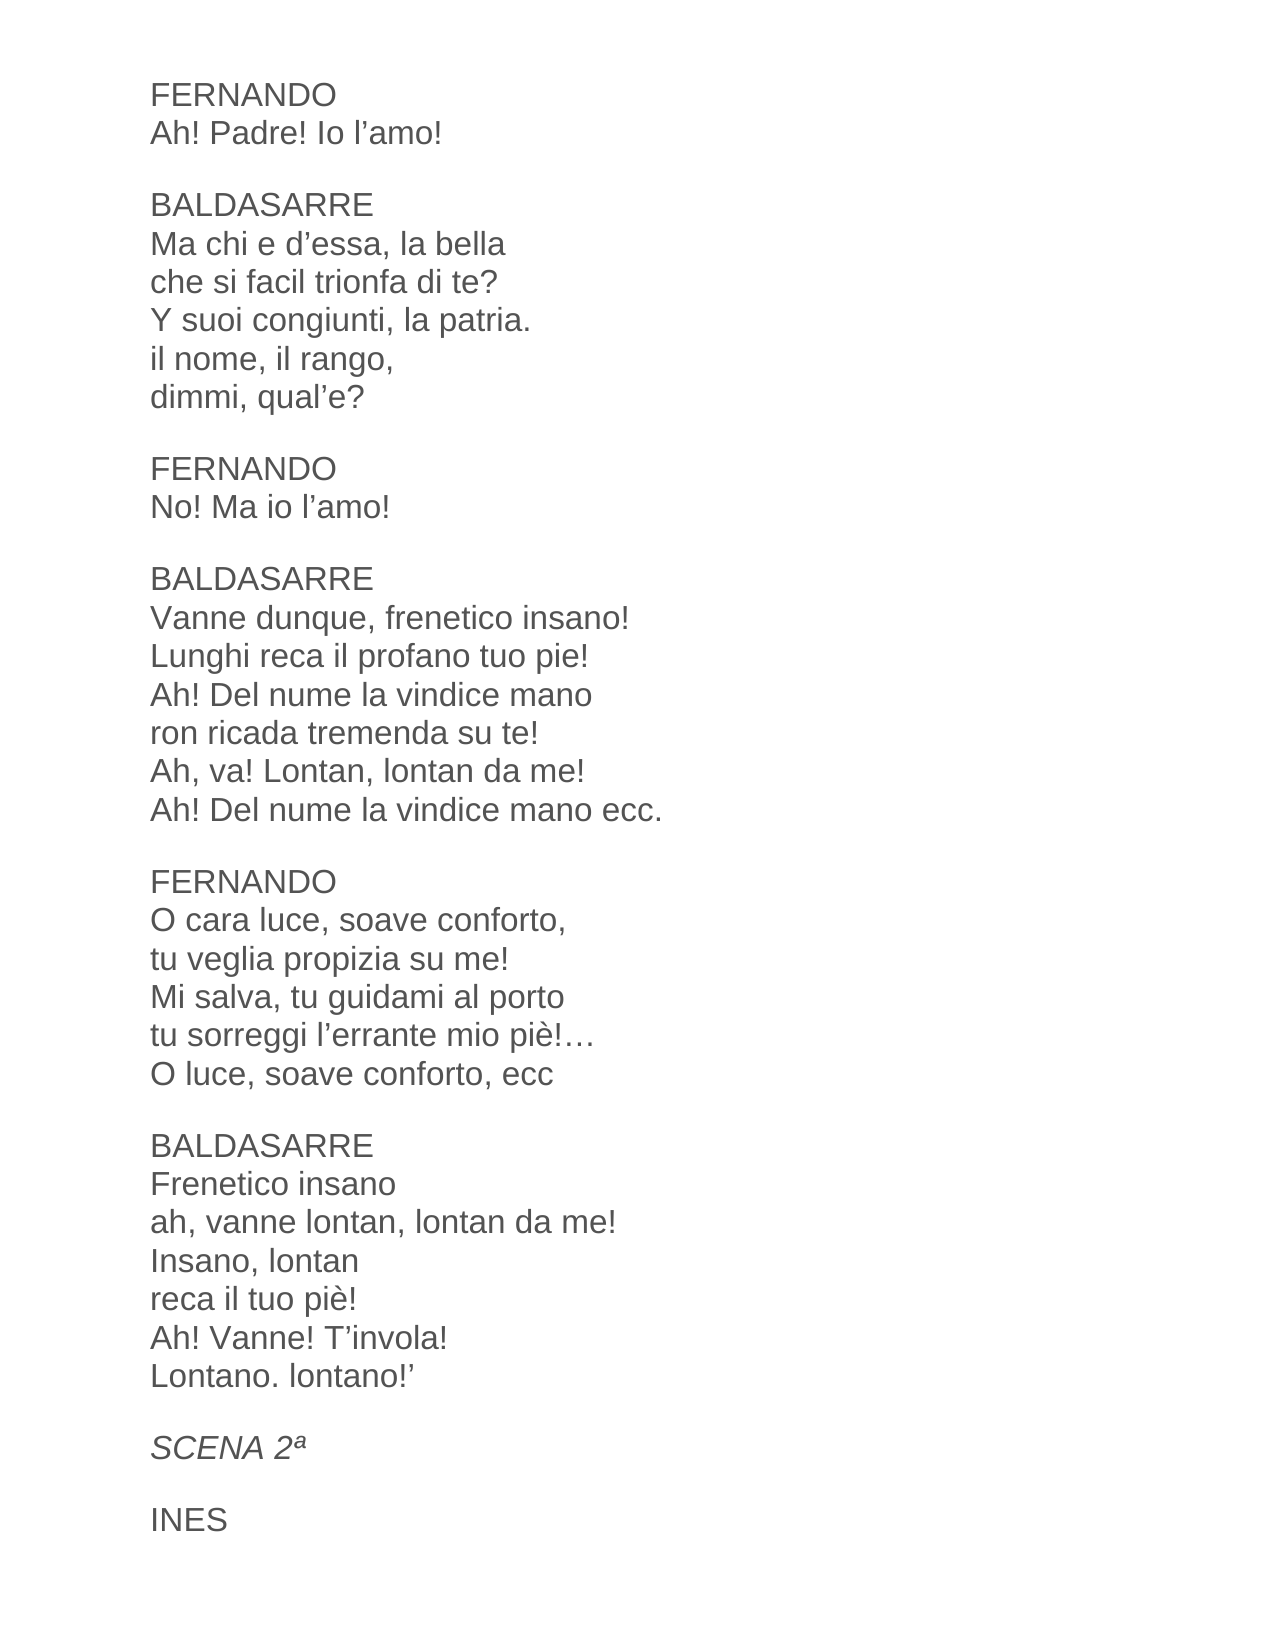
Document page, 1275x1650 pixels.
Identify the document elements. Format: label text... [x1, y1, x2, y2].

text BALDASARRE Frenetico insano ah, vanne lontan, lontan da me! Insano, lontan reca il tuo piè! Ah! Vanne! T’invola! Lontano. lontano!’ [150, 1126, 1125, 1395]
text BALDASARRE Vanne dunque, frenetico insano! Lunghi reca il profano tuo pie! Ah! Del nume la vindice mano ron ricada tremenda su te! Ah, va! Lontan, lontan da me! Ah! Del nume la vindice mano ecc. [150, 559, 1125, 828]
text SCENA 2ª [150, 1428, 1125, 1467]
text FERNANDO No! Ma io l’amo! [150, 449, 1125, 526]
text FERNANDO O cara luce, soave conforto, tu veglia propizia su me! Mi salva, tu guidami al porto tu sorreggi l’errante mio piè!… O luce, soave conforto, ecc [150, 862, 1125, 1092]
text BALDASARRE Ma chi e d’essa, la bella che si facil trionfa di te? Y suoi congiunti, la patria. il nome, il rango, dimmi, qual’e? [150, 185, 1125, 416]
text FERNANDO Ah! Padre! Io l’amo! [150, 75, 1125, 152]
text INES [150, 1500, 1125, 1538]
